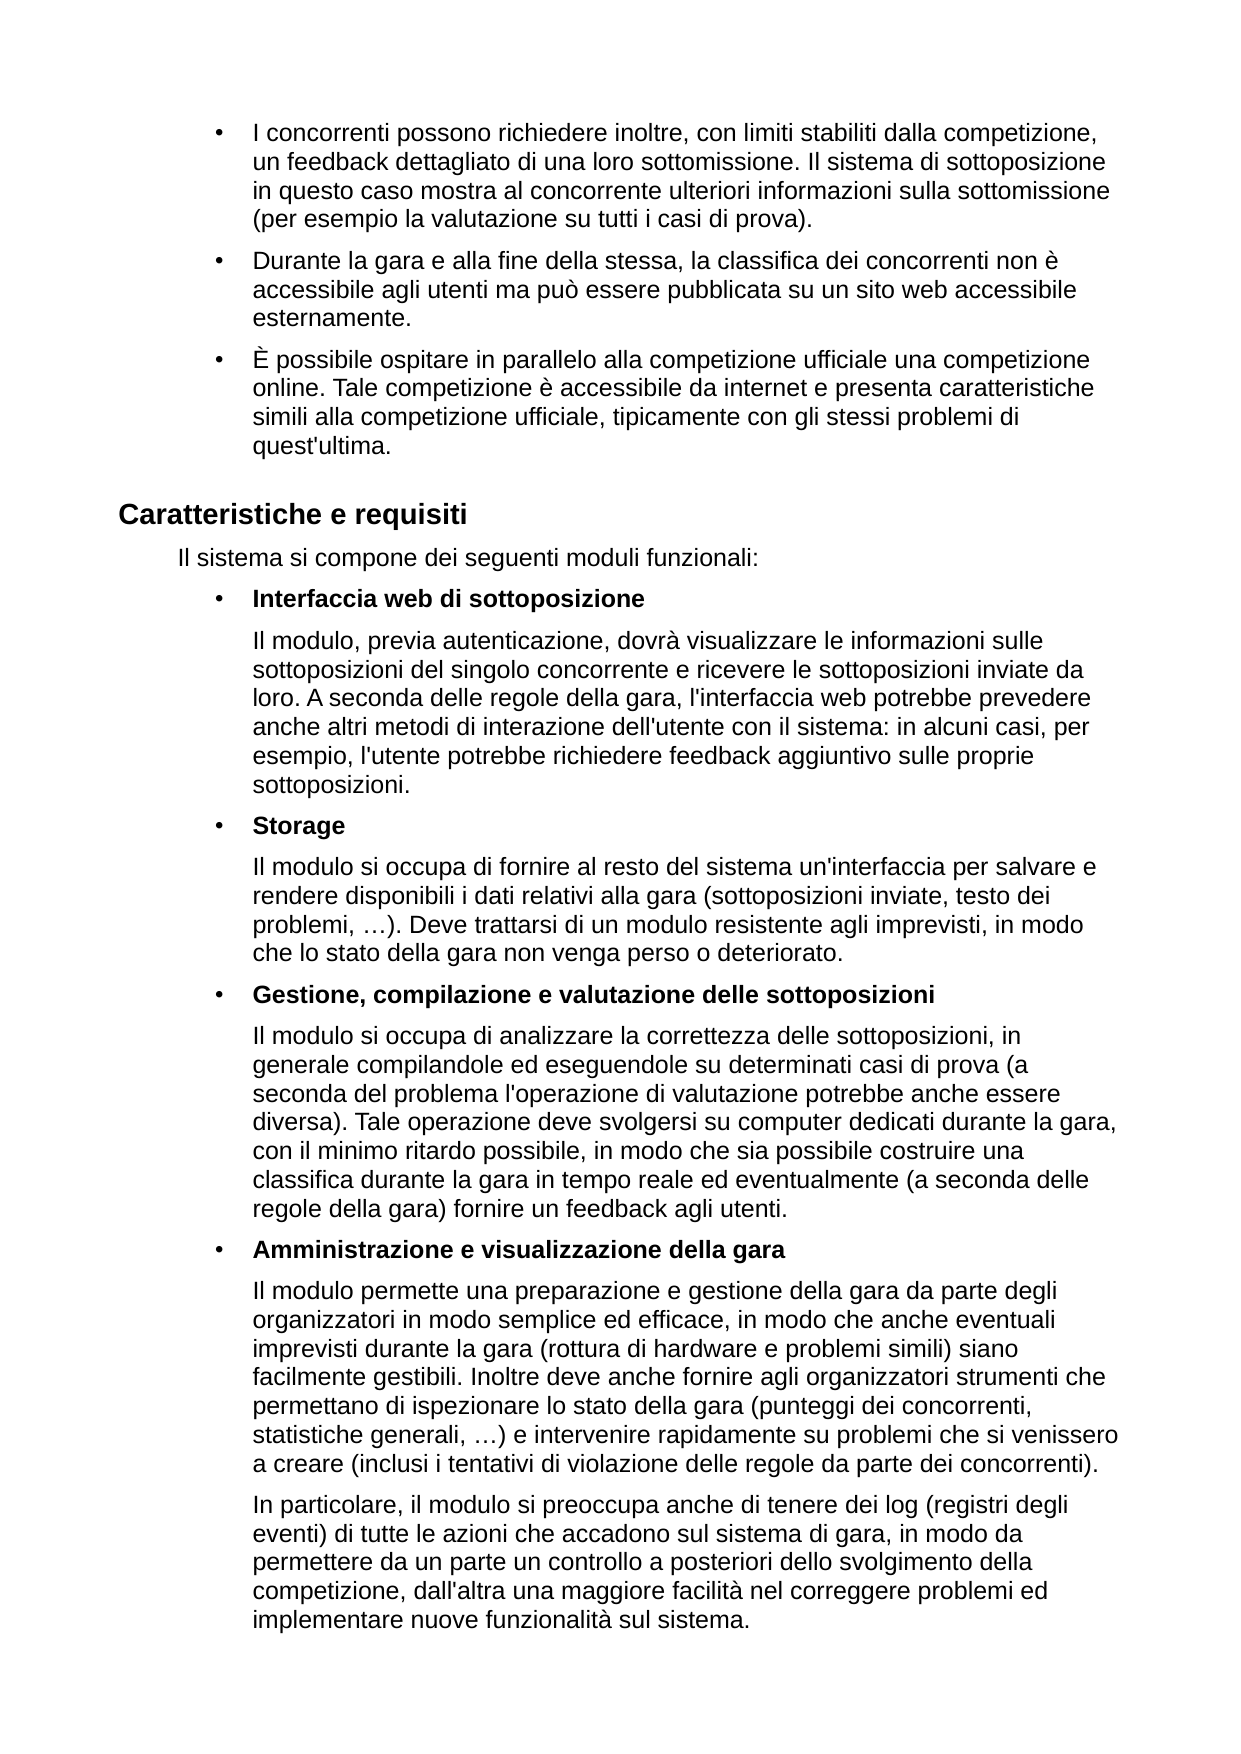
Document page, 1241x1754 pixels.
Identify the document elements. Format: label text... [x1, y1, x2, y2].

list Durante la gara e alla fine della stessa, la classifica dei concorrenti non è accessibile agli utenti ma può essere pubblicata su un sito web accessibile esternamente. [215, 246, 1122, 332]
list Il modulo si occupa di fornire al resto del sistema un'interfaccia per salvare e rendere disponibili i dati relativi alla gara (sottoposizioni inviate, testo dei problemi, …). Deve trattarsi di un modulo resistente agli imprevisti, in modo che lo stato della gara non venga perso o deteriorato. [215, 852, 1122, 967]
list Storage [215, 811, 1122, 840]
list I concorrenti possono richiedere inoltre, con limiti stabiliti dalla competizione, un feedback dettagliato di una loro sottomissione. Il sistema di sottoposizione in questo caso mostra al concorrente ulteriori informazioni sulla sottomissione (per esempio la valutazione su tutti i casi di prova). [215, 118, 1122, 233]
subtitle Caratteristiche e requisiti [118, 497, 1122, 531]
list È possibile ospitare in parallelo alla competizione ufficiale una competizione online. Tale competizione è accessibile da internet e presenta caratteristiche simili alla competizione ufficiale, tipicamente con gli stessi problemi di quest'ultima. [215, 344, 1122, 460]
list Gestione, compilazione e valutazione delle sottoposizioni [215, 980, 1122, 1008]
list Il modulo si occupa di analizzare la correttezza delle sottoposizioni, in generale compilandole ed eseguendole su determinati casi di prova (a seconda del problema l'operazione di valutazione potrebbe anche essere diversa). Tale operazione deve svolgersi su computer dedicati durante la gara, con il minimo ritardo possibile, in modo che sia possibile costruire una classifica durante la gara in tempo reale ed eventualmente (a seconda delle regole della gara) fornire un feedback agli utenti. [215, 1021, 1122, 1222]
list In particolare, il modulo si preoccupa anche di tenere dei log (registri degli eventi) di tutte le azioni che accadono sul sistema di gara, in modo da permettere da un parte un controllo a posteriori dello svolgimento della competizione, dall'altra una maggiore facilità nel correggere problemi ed implementare nuove funzionalità sul sistema. [215, 1490, 1122, 1634]
list Amministrazione e visualizzazione della gara [215, 1235, 1122, 1264]
list Interfaccia web di sottoposizione [215, 584, 1122, 613]
list Il modulo permette una preparazione e gestione della gara da parte degli organizzatori in modo semplice ed efficace, in modo che anche eventuali imprevisti durante la gara (rottura di hardware e problemi simili) siano facilmente gestibili. Inoltre deve anche fornire agli organizzatori strumenti che permettano di ispezionare lo stato della gara (punteggi dei concorrenti, statistiche generali, …) e intervenire rapidamente su problemi che si venissero a creare (inclusi i tentativi di violazione delle regole da parte dei concorrenti). [215, 1276, 1122, 1477]
list Il modulo, previa autenticazione, dovrà visualizzare le informazioni sulle sottoposizioni del singolo concorrente e ricevere le sottoposizioni inviate da loro. A seconda delle regole della gara, l'interfaccia web potrebbe prevedere anche altri metodi di interazione dell'utente con il sistema: in alcuni casi, per esempio, l'utente potrebbe richiedere feedback aggiuntivo sulle proprie sottoposizioni. [215, 626, 1122, 798]
text Il sistema si compone dei seguenti moduli funzionali: [177, 543, 1122, 572]
